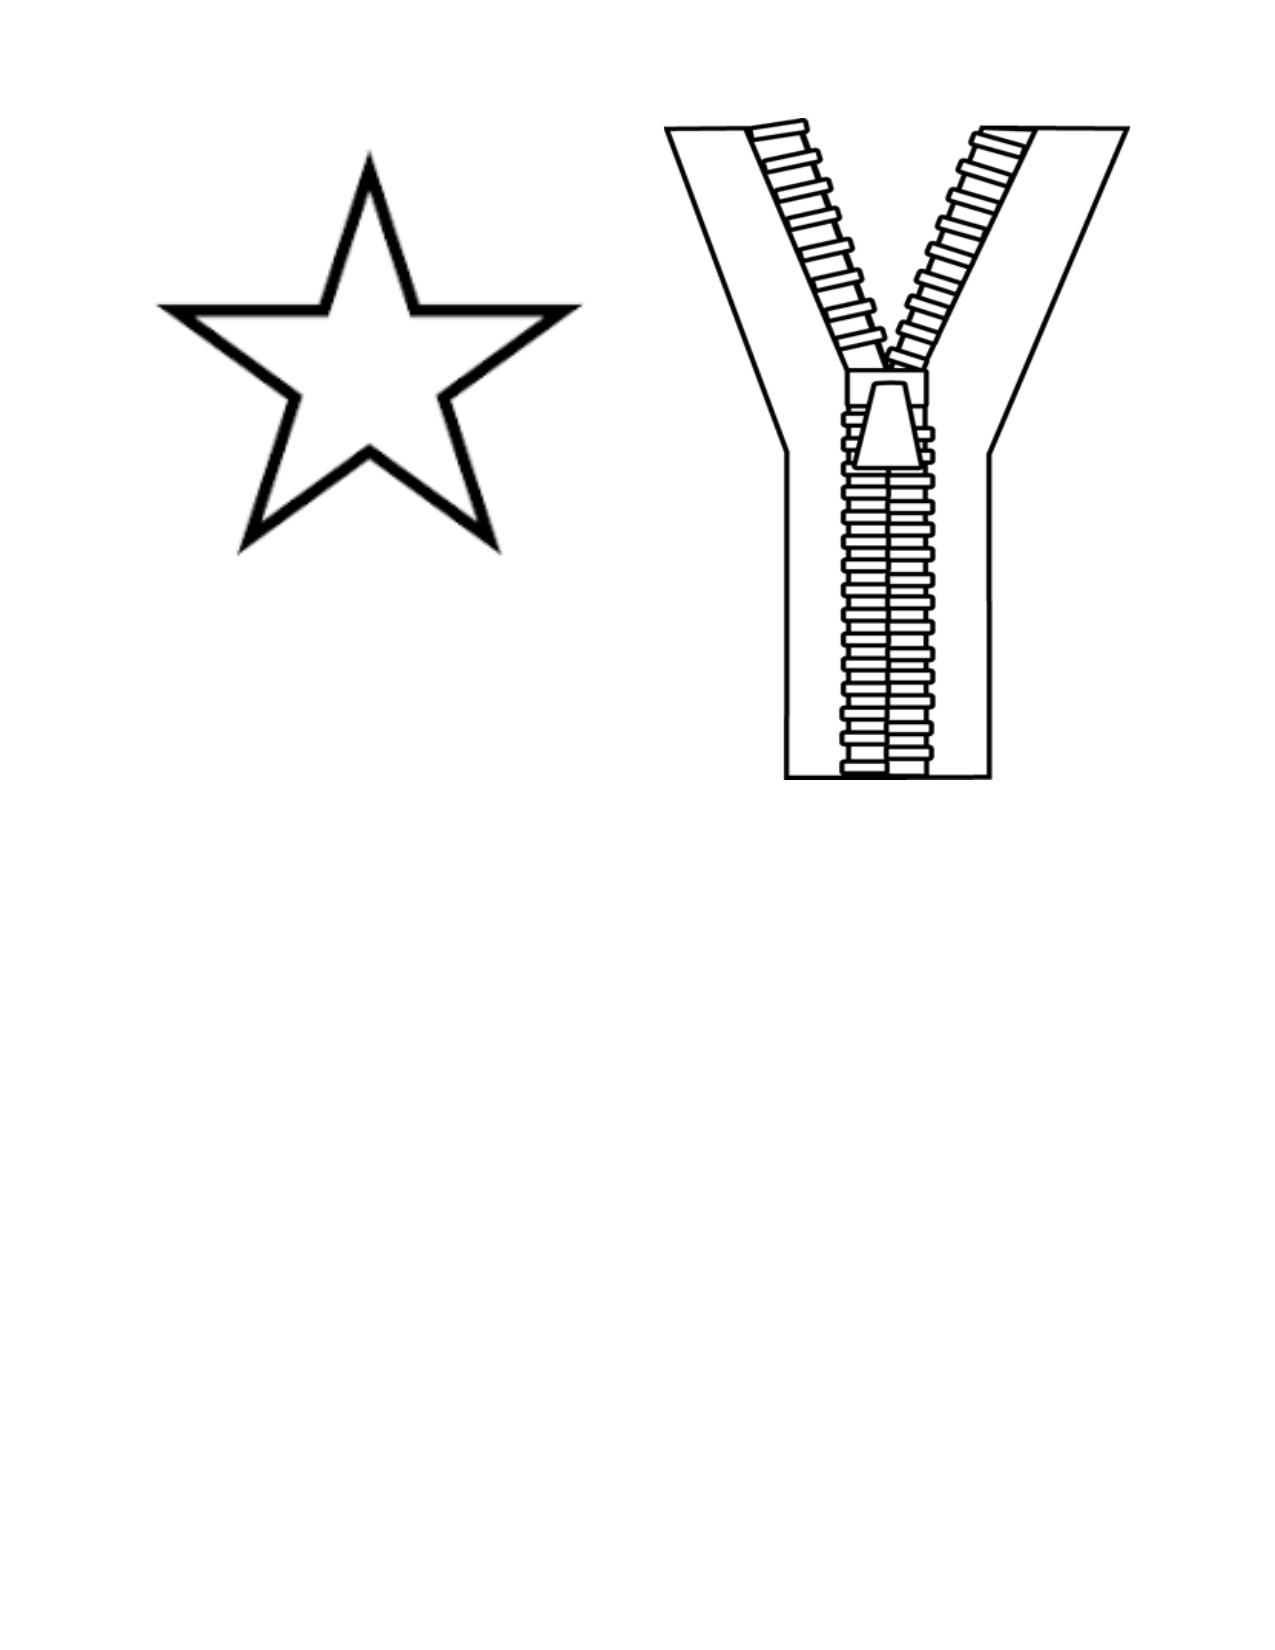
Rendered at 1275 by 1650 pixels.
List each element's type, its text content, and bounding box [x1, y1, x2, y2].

picture [663, 118, 1131, 780]
table_header Y for Yellow Yellow मतलब पीला [118, 118, 637, 808]
table_header Z for Zip Zip मतलब ज़िप [638, 118, 1157, 808]
picture [125, 118, 631, 579]
